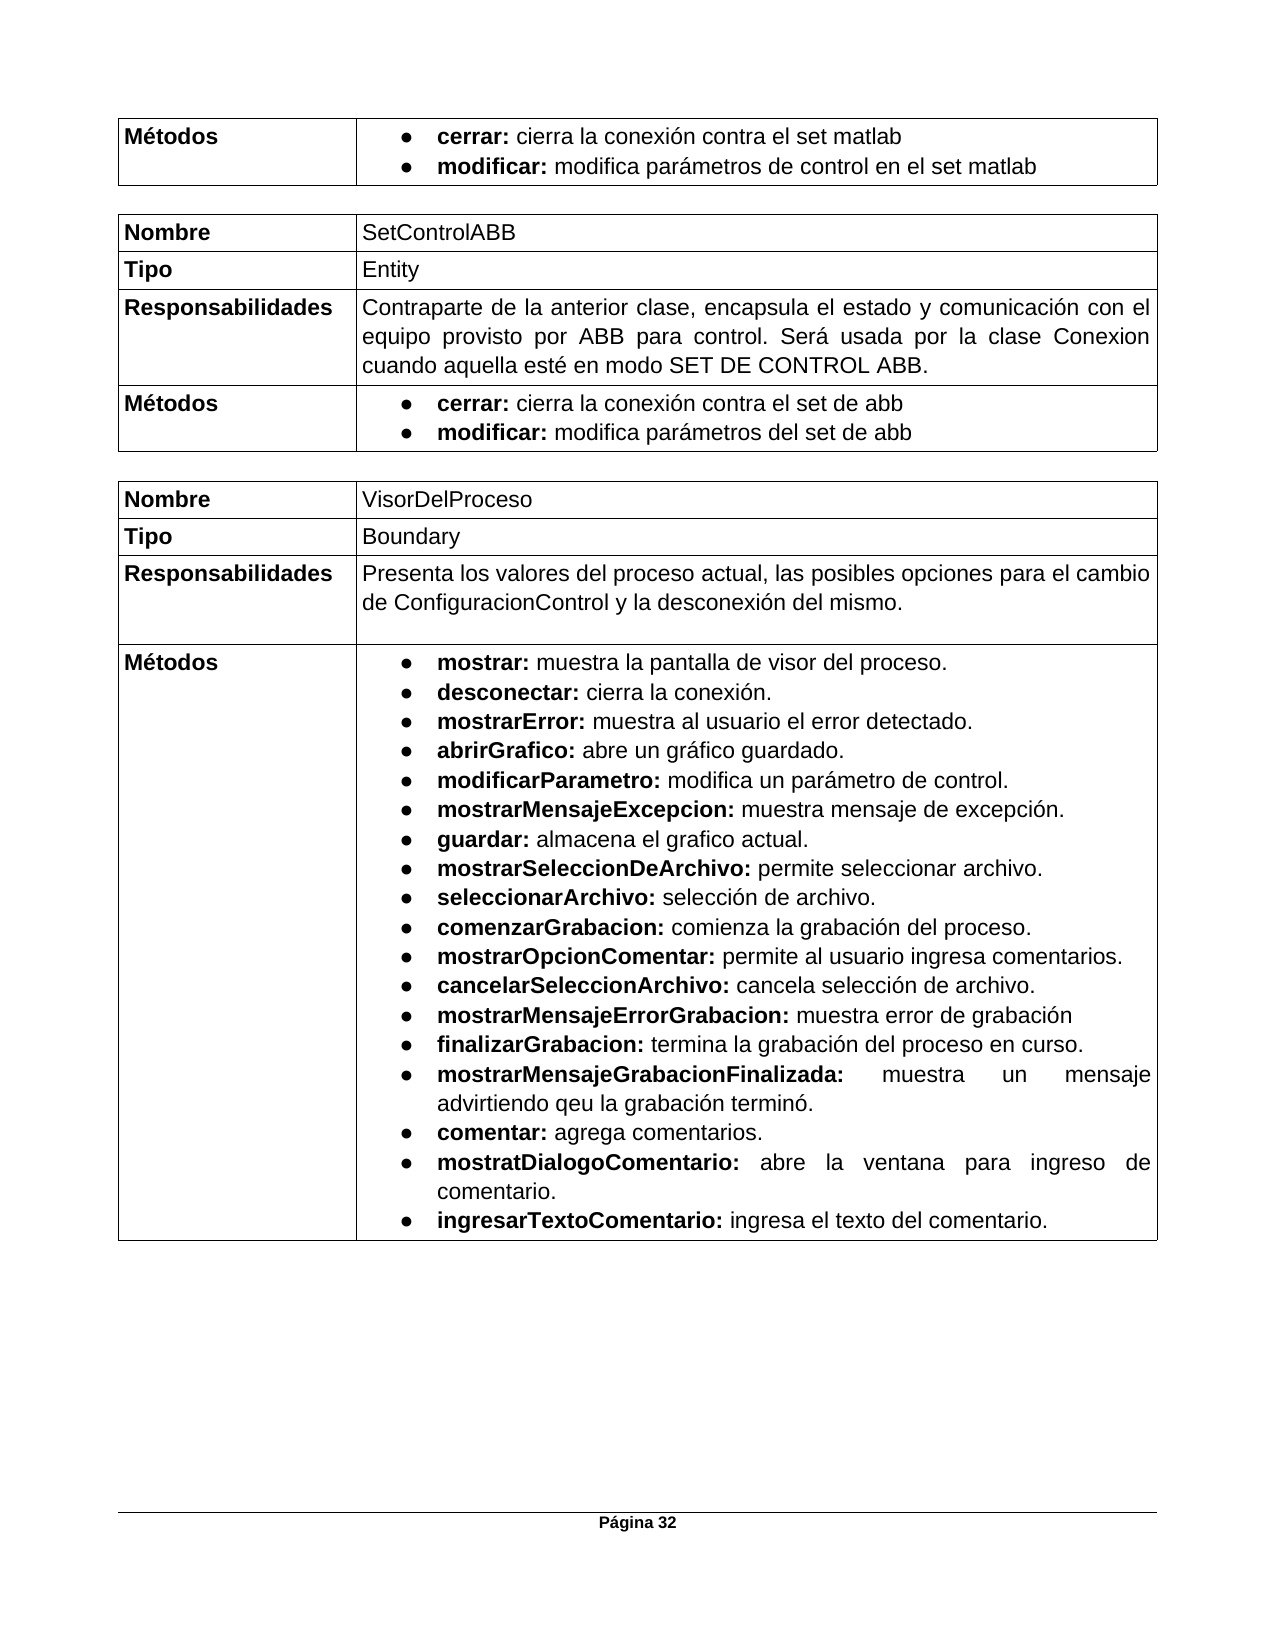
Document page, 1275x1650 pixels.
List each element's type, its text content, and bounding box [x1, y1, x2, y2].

table_header SetControlABB [357, 215, 1157, 251]
table_header VisorDelProceso [357, 482, 1157, 518]
table_cell Responsabilidades [119, 290, 356, 384]
table_cell cerrar: cierra la conexión contra el set matlab modificar: modifica parámetros de control en el set matlab [357, 119, 1157, 185]
table_cell Métodos [119, 386, 356, 451]
table_header Nombre [119, 215, 356, 251]
table_cell Tipo [119, 519, 356, 555]
table_header Nombre [119, 482, 356, 518]
table_cell Métodos [119, 645, 356, 1239]
table_cell Boundary [357, 519, 1157, 555]
table_cell Presenta los valores del proceso actual, las posibles opciones para el cambio de ConfiguracionControl y la desconexión del mismo. [357, 556, 1157, 644]
table_cell Contraparte de la anterior clase, encapsula el estado y comunicación con el equipo provisto por ABB para control. Será usada por la clase Conexion cuando aquella esté en modo SET DE CONTROL ABB. [357, 290, 1157, 384]
table_cell Tipo [119, 252, 356, 288]
table_cell Responsabilidades [119, 556, 356, 644]
table_cell Métodos [119, 119, 356, 185]
table_cell mostrar: muestra la pantalla de visor del proceso. desconectar: cierra la conexión. mostrarError: muestra al usuario el error detectado. abrirGrafico: abre un gráfico guardado. modificarParametro: modifica un parámetro de control. mostrarMensajeExcepcion: muestra mensaje de excepción. guardar: almacena el grafico actual. mostrarSeleccionDeArchivo: permite seleccionar archivo. seleccionarArchivo: selección de archivo. comenzarGrabacion: comienza la grabación del proceso. mostrarOpcionComentar: permite al usuario ingresa comentarios. cancelarSeleccionArchivo: cancela selección de archivo. mostrarMensajeErrorGrabacion: muestra error de grabación finalizarGrabacion: termina la grabación del proceso en curso. mostrarMensajeGrabacionFinalizada: muestra un mensaje advirtiendo qeu la grabación terminó. comentar: agrega comentarios. mostratDialogoComentario: abre la ventana para ingreso de comentario. ingresarTextoComentario: ingresa el texto del comentario. [357, 645, 1157, 1239]
table_cell cerrar: cierra la conexión contra el set de abb modificar: modifica parámetros del set de abb [357, 386, 1157, 451]
table_cell Entity [357, 252, 1157, 288]
